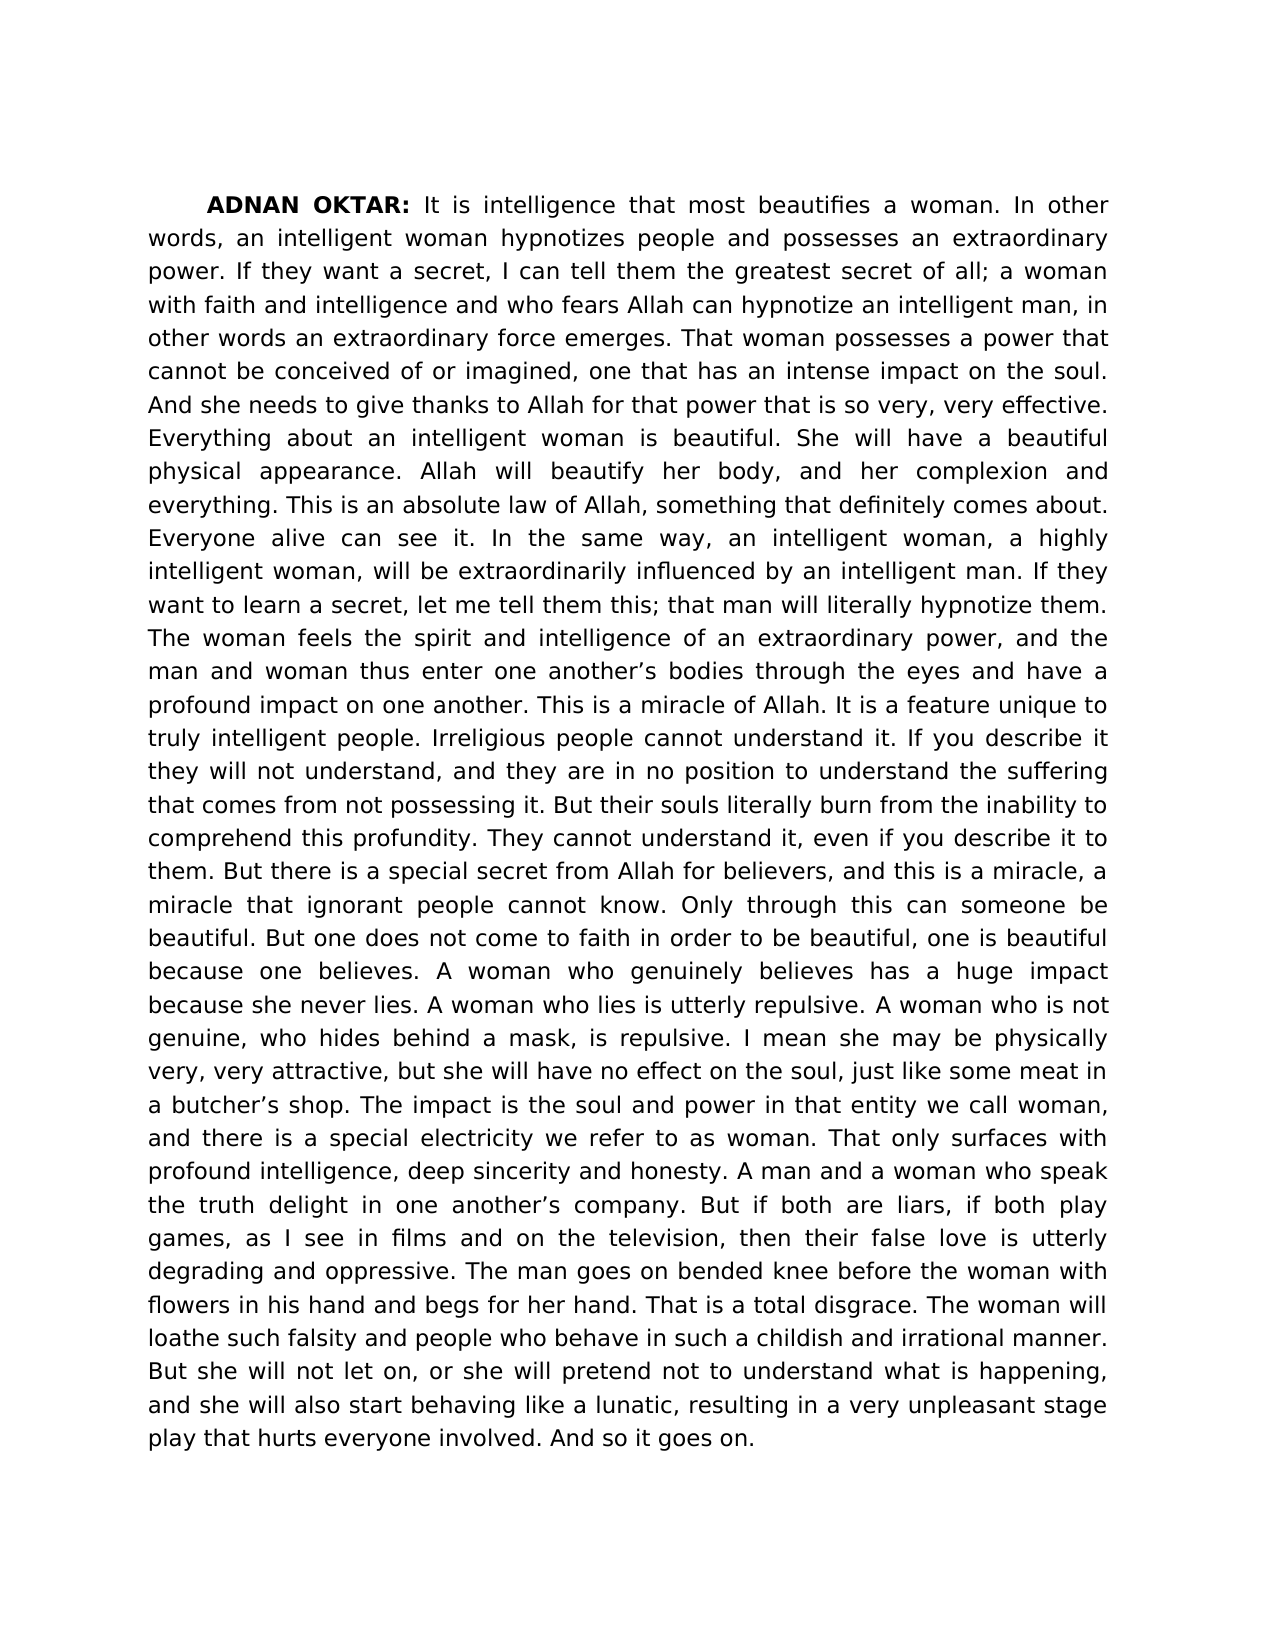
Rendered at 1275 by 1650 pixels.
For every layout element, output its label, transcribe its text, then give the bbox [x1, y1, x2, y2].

text ADNAN OKTAR: It is intelligence that most beautifies a woman. In other words, an intelligent woman hypnotizes people and possesses an extraordinary power. If they want a secret, I can tell them the greatest secret of all; a woman with faith and intelligence and who fears Allah can hypnotize an intelligent man, in other words an extraordinary force emerges. That woman possesses a power that cannot be conceived of or imagined, one that has an intense impact on the soul. And she needs to give thanks to Allah for that power that is so very, very effective. Everything about an intelligent woman is beautiful. She will have a beautiful physical appearance. Allah will beautify her body, and her complexion and everything. This is an absolute law of Allah, something that definitely comes about. Everyone alive can see it. In the same way, an intelligent woman, a highly intelligent woman, will be extraordinarily influenced by an intelligent man. If they want to learn a secret, let me tell them this; that man will literally hypnotize them. The woman feels the spirit and intelligence of an extraordinary power, and the man and woman thus enter one another’s bodies through the eyes and have a profound impact on one another. This is a miracle of Allah. It is a feature unique to truly intelligent people. Irreligious people cannot understand it. If you describe it they will not understand, and they are in no position to understand the suffering that comes from not possessing it. But their souls literally burn from the inability to comprehend this profundity. They cannot understand it, even if you describe it to them. But there is a special secret from Allah for believers, and this is a miracle, a miracle that ignorant people cannot know. Only through this can someone be beautiful. But one does not come to faith in order to be beautiful, one is beautiful because one believes. A woman who genuinely believes has a huge impact because she never lies. A woman who lies is utterly repulsive. A woman who is not genuine, who hides behind a mask, is repulsive. I mean she may be physically very, very attractive, but she will have no effect on the soul, just like some meat in a butcher’s shop. The impact is the soul and power in that entity we call woman, and there is a special electricity we refer to as woman. That only surfaces with profound intelligence, deep sincerity and honesty. A man and a woman who speak the truth delight in one another’s company. But if both are liars, if both play games, as I see in films and on the television, then their false love is utterly degrading and oppressive. The man goes on bended knee before the woman with flowers in his hand and begs for her hand. That is a total disgrace. The woman will loathe such falsity and people who behave in such a childish and irrational manner. But she will not let on, or she will pretend not to understand what is happening, and she will also start behaving like a lunatic, resulting in a very unpleasant stage play that hurts everyone involved. And so it goes on. [148, 186, 1110, 1453]
